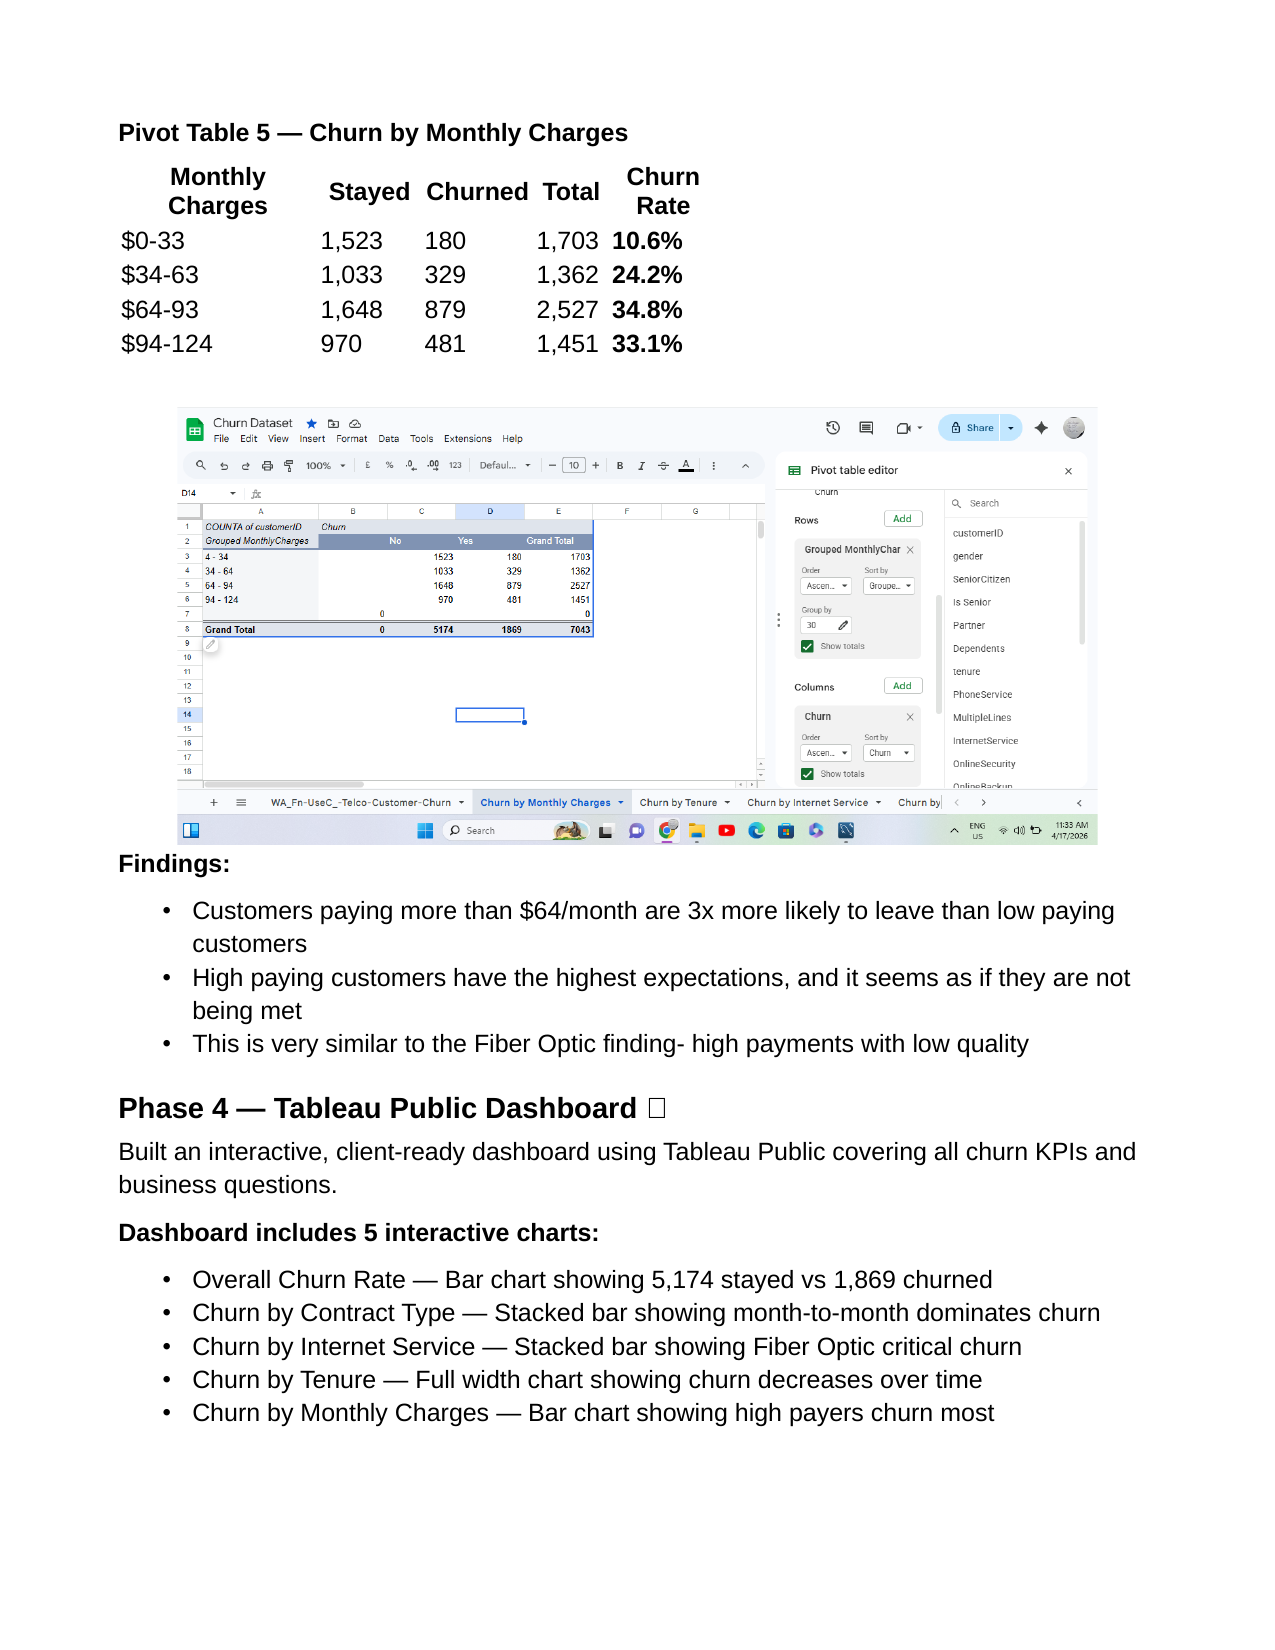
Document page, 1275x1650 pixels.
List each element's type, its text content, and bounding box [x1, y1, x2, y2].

list Churn by Tenure — Full width chart showing churn decreases over time [162, 1364, 1157, 1393]
subtitle Pivot Table 5 — Churn by Monthly Charges [118, 118, 1157, 147]
list This is very similar to the Fiber Optic finding- high payments with low quality [162, 1029, 1157, 1057]
table_cell 481 [421, 326, 533, 361]
table_cell 879 [421, 292, 533, 326]
table_cell $0-33 [118, 223, 317, 257]
table_cell 1,362 [534, 257, 609, 292]
table_cell 33.1% [609, 326, 718, 361]
table_cell 10.6% [609, 223, 718, 257]
table_header Churn Rate [609, 159, 718, 223]
list Customers paying more than $64/month are 3x more likely to leave than low paying customers [162, 896, 1157, 958]
table_header Stayed [318, 159, 421, 223]
list Churn by Monthly Charges — Bar chart showing high payers churn most [162, 1398, 1157, 1427]
list High paying customers have the highest expectations, and it seems as if they are not being met [162, 962, 1157, 1024]
text Dashboard includes 5 interactive charts: [118, 1218, 1157, 1246]
table_header Total [534, 159, 609, 223]
table_cell $94-124 [118, 326, 317, 361]
list Overall Churn Rate — Bar chart showing 5,174 stayed vs 1,869 churned [162, 1265, 1157, 1294]
subtitle Phase 4 — Tableau Public Dashboard ✅ [118, 1091, 1157, 1124]
table_cell 1,451 [534, 326, 609, 361]
table_cell $64-93 [118, 292, 317, 326]
table_cell 1,648 [318, 292, 421, 326]
text Built an interactive, client-ready dashboard using Tableau Public covering all churn KPIs and business questions. [118, 1137, 1157, 1199]
picture [177, 405, 1098, 845]
table_cell 180 [421, 223, 533, 257]
table_cell 329 [421, 257, 533, 292]
table_cell 1,033 [318, 257, 421, 292]
table_cell 34.8% [609, 292, 718, 326]
table_cell 1,523 [318, 223, 421, 257]
list Churn by Contract Type — Stacked bar showing month-to-month dominates churn [162, 1298, 1157, 1327]
table_cell 2,527 [534, 292, 609, 326]
table_cell 24.2% [609, 257, 718, 292]
list Churn by Internet Service — Stacked bar showing Fiber Optic critical churn [162, 1331, 1157, 1360]
table_header Churned [421, 159, 533, 223]
table_header Monthly Charges [118, 159, 317, 223]
table_cell $34-63 [118, 257, 317, 292]
text Findings: [118, 409, 1157, 877]
table_cell 1,703 [534, 223, 609, 257]
table_cell 970 [318, 326, 421, 361]
